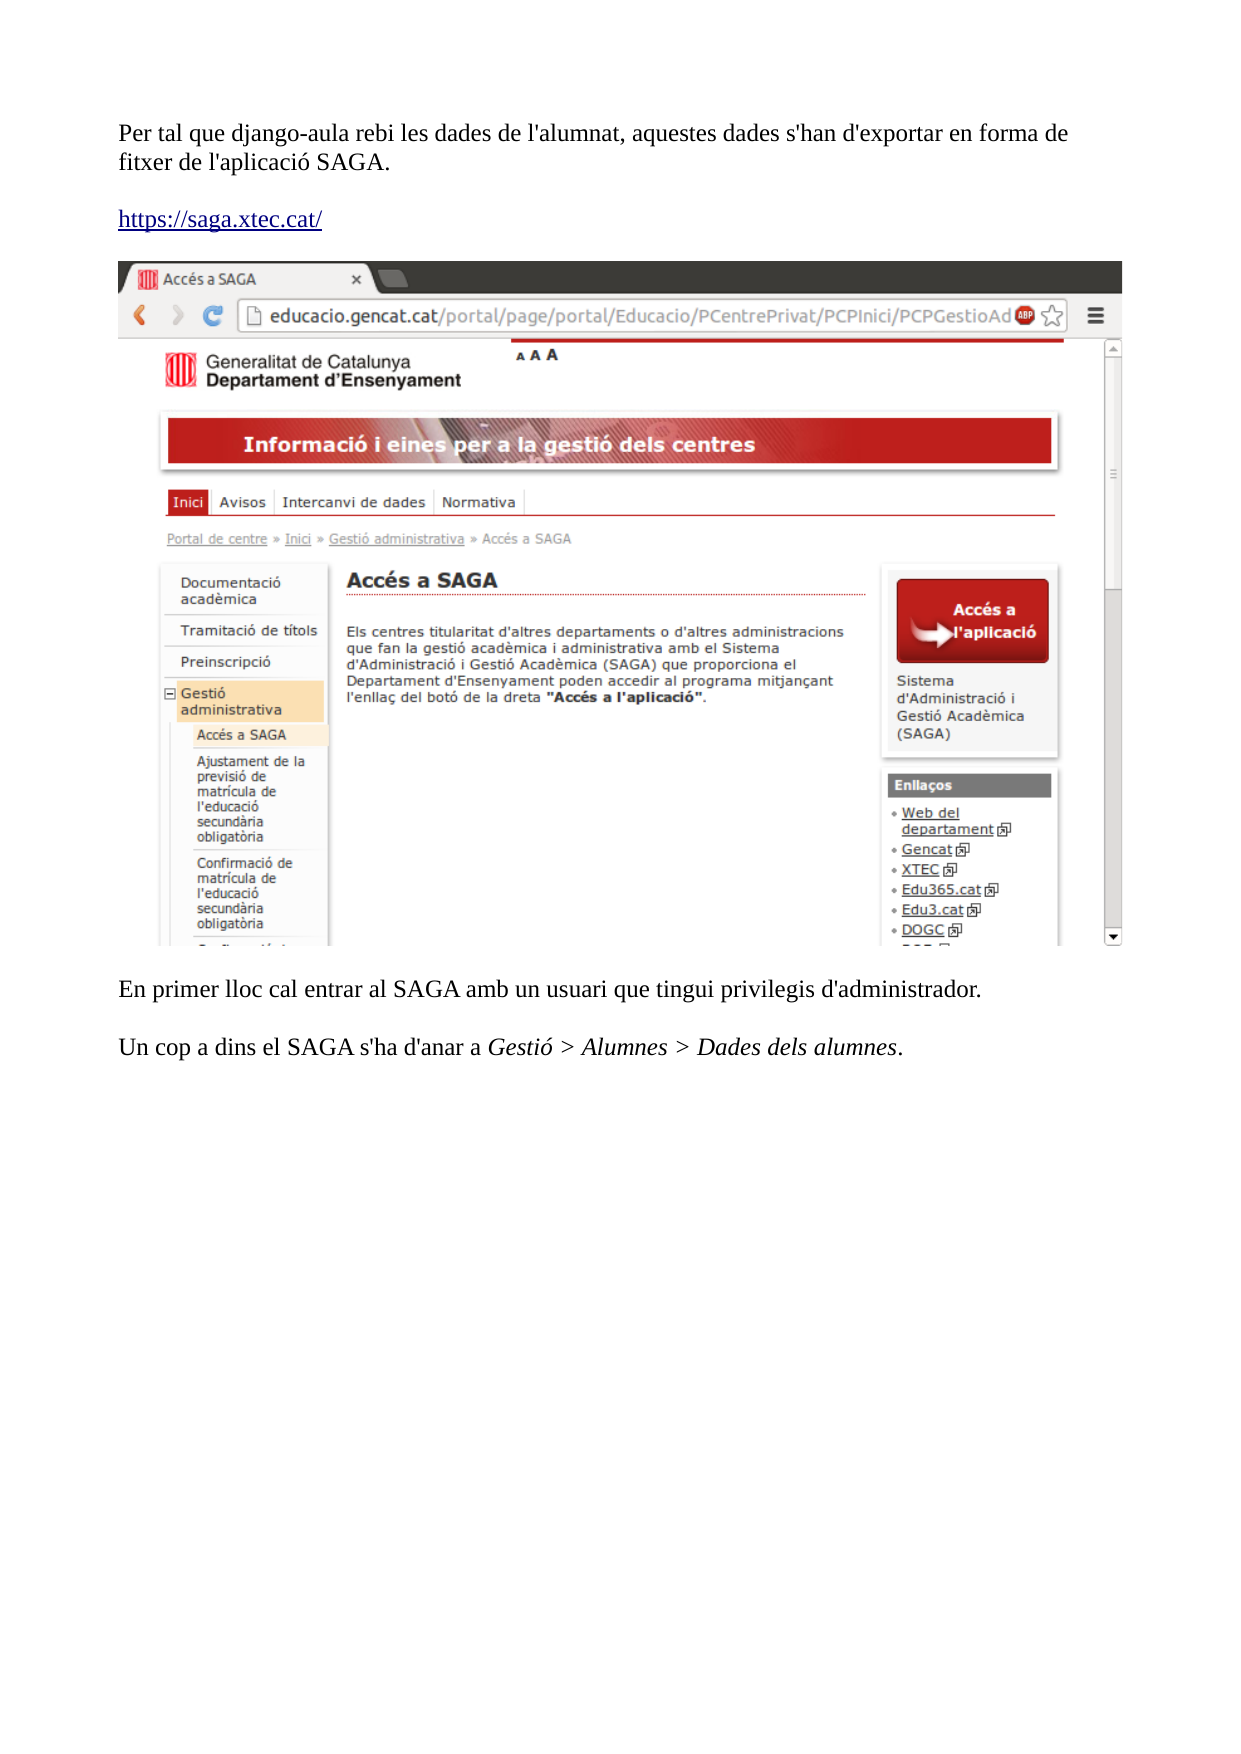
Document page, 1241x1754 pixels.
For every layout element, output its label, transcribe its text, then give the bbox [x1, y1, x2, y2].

text Un cop a dins el SAGA s'ha d'anar a Gestió > Alumnes > Dades dels alumnes. [118, 1032, 1122, 1061]
text En primer lloc cal entrar al SAGA amb un usuari que tingui privilegis d'administrador. [118, 974, 1122, 1003]
text Per tal que django-aula rebi les dades de l'alumnat, aquestes dades s'han d'exportar en forma de fitxer de l'aplicació SAGA. [118, 118, 1122, 176]
text https://saga.xtec.cat/ [118, 204, 1122, 233]
picture [118, 261, 1123, 946]
